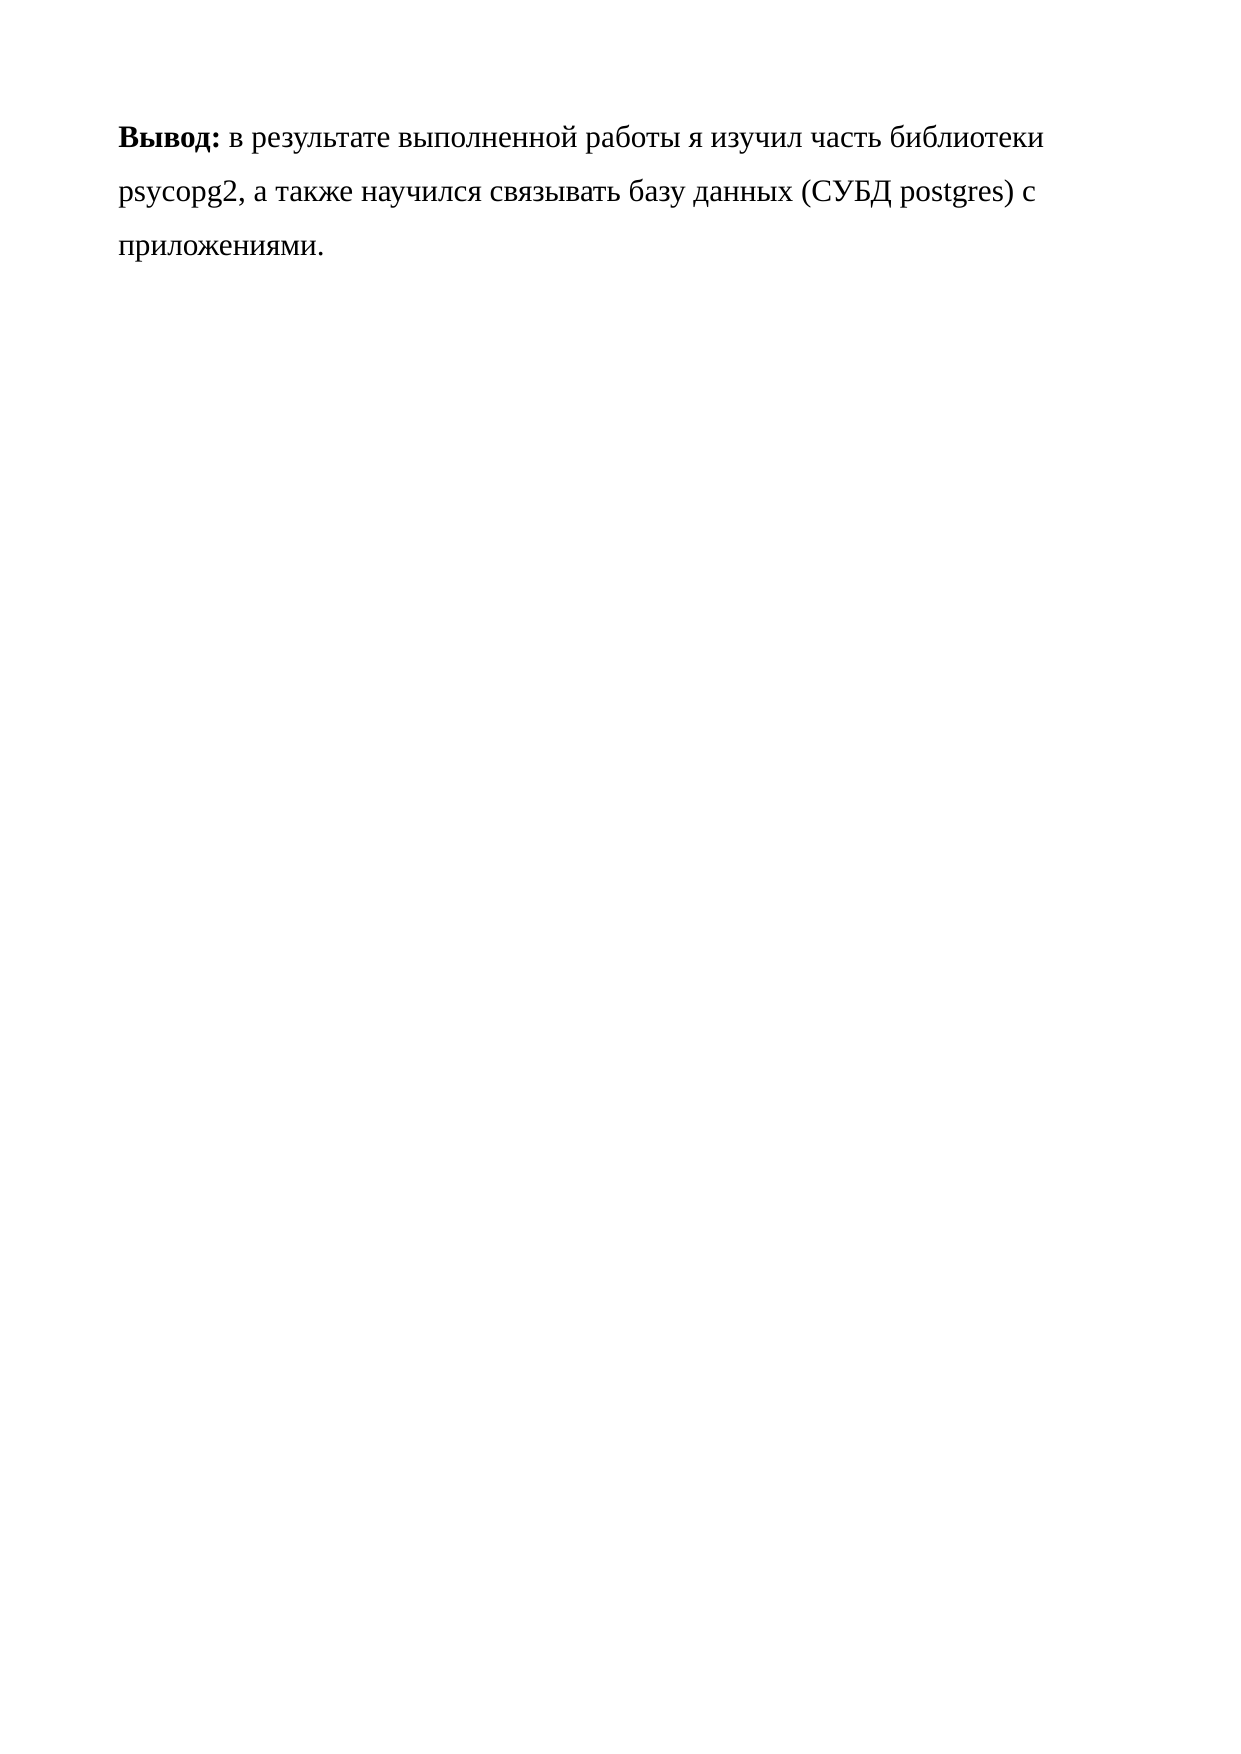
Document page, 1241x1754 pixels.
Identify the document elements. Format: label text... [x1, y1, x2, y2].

text Вывод: в результате выполненной работы я изучил часть библиотеки psycopg2, а также научился связывать базу данных (СУБД postgres) с приложениями. [118, 118, 1122, 262]
